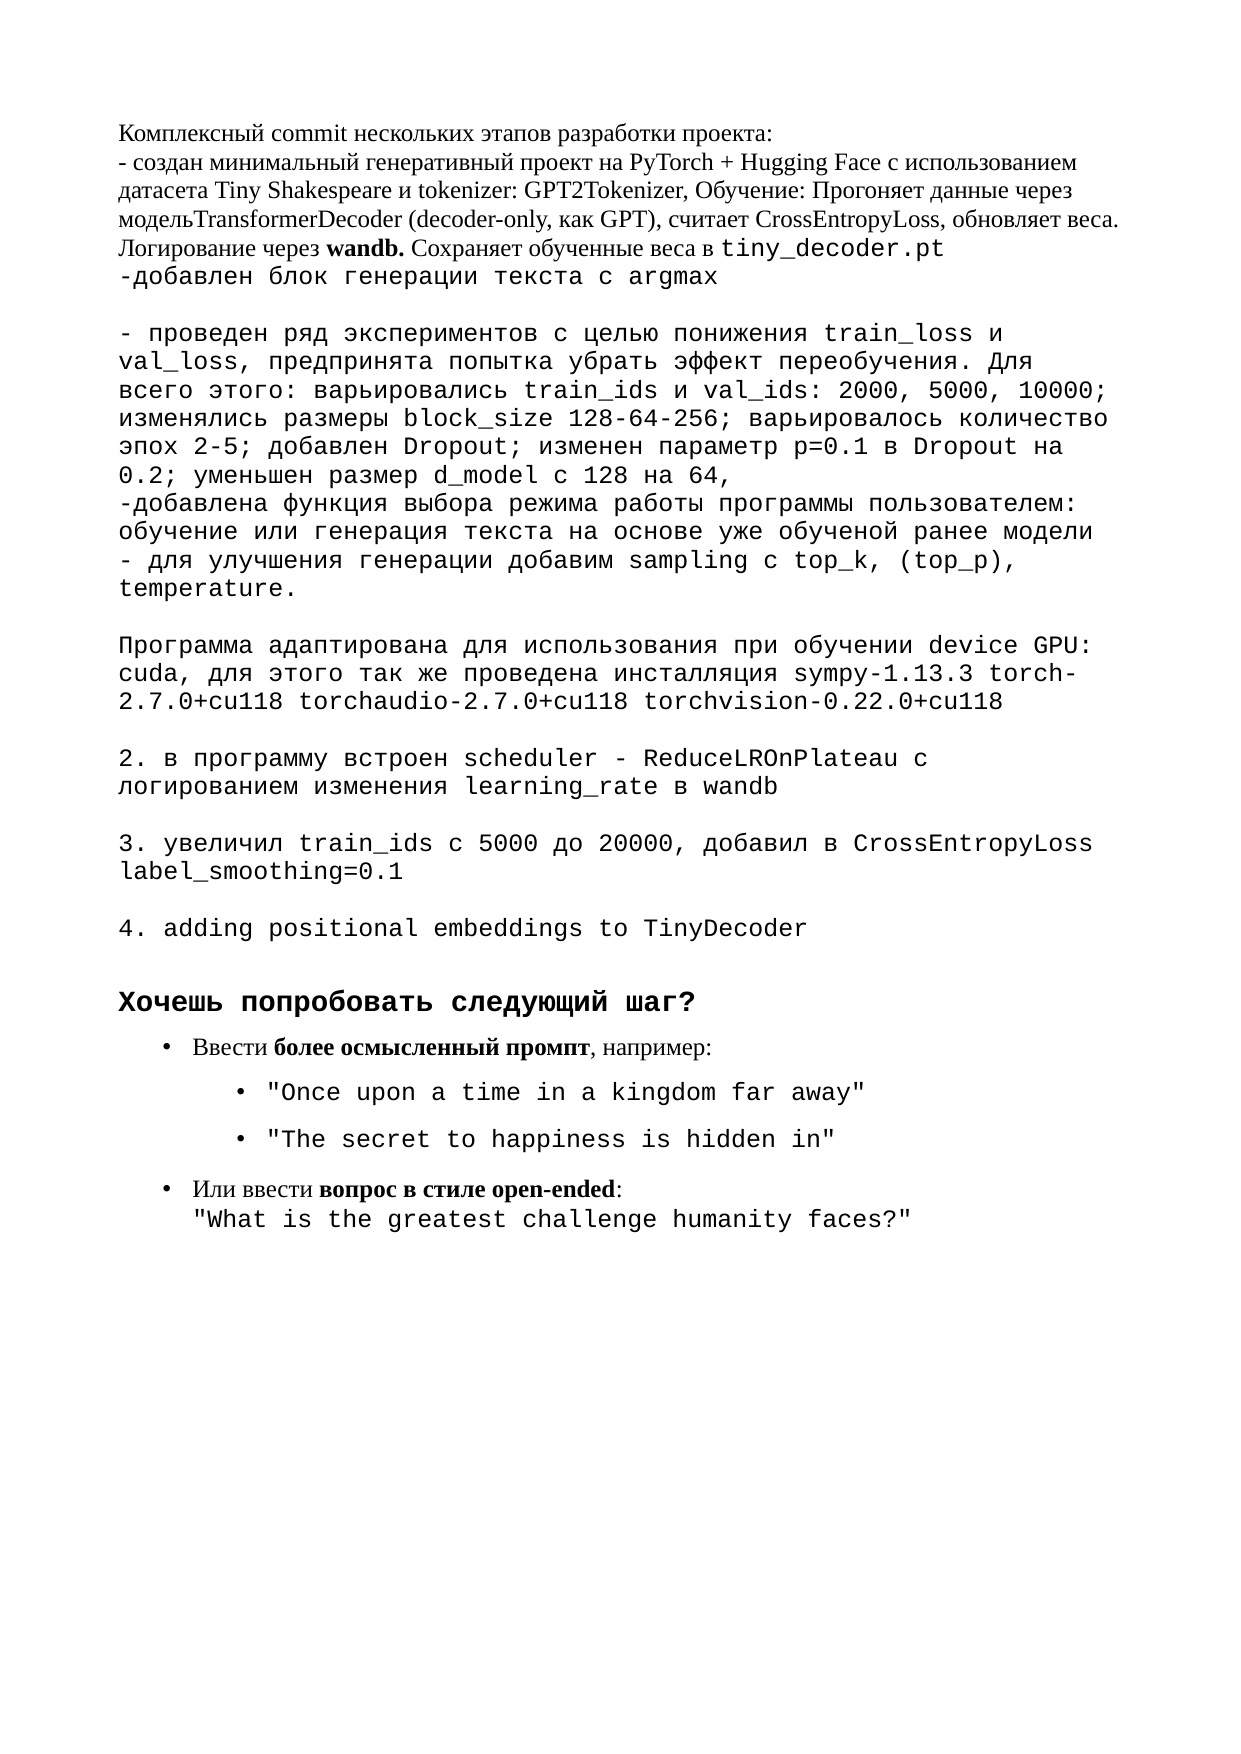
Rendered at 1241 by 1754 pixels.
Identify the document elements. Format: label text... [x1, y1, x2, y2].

text 2. в программу встроен scheduler - ReduceLROnPlateau с логированием изменения learning_rate в wandb [118, 746, 1122, 802]
subtitle Хочешь попробовать следующий шаг? [118, 987, 1122, 1020]
text - для улучшения генерации добавим sampling с top_k, (top_p), temperature. [118, 547, 1122, 604]
text - проведен ряд экспериментов с целью понижения train_loss и val_loss, предпринята попытка убрать эффект переобучения. Для всего этого: варьировались train_ids и val_ids: 2000, 5000, 10000; изменялись размеры block_size 128-64-256; варьировалось количество эпох 2-5; добавлен Dropout; изменен параметр p=0.1 в Dropout на 0.2; уменьшен размер d_model с 128 на 64, [118, 321, 1122, 491]
list "Once upon a time in a kingdom far away" [236, 1080, 1122, 1108]
list Ввести более осмысленный промпт, например: [162, 1032, 1122, 1061]
text Комплексный commit нескольких этапов разработки проекта: [118, 118, 1122, 147]
text - создан минимальный генеративный проект на PyTorch + Hugging Face с использованием датасета Tiny Shakespeare и tokenizer: GPT2Tokenizer, Обучение: Прогоняет данные через модельTransformerDecoder (decoder-only, как GPT), считает CrossEntropyLoss, обновляет веса. Логирование через wandb. Сохраняет обученные веса в tiny_decoder.pt [118, 147, 1122, 264]
text 4. adding positional embeddings to TinyDecoder [118, 916, 1122, 944]
text Программа адаптирована для использования при обучении device GPU: cuda, для этого так же проведена инсталляция sympy-1.13.3 torch-2.7.0+cu118 torchaudio-2.7.0+cu118 torchvision-0.22.0+cu118 [118, 632, 1122, 717]
list Или ввести вопрос в стиле open-ended: "What is the greatest challenge humanity faces?" [162, 1174, 1122, 1235]
list "The secret to happiness is hidden in" [236, 1127, 1122, 1155]
text 3. увеличил train_ids с 5000 до 20000, добавил в CrossEntropyLoss label_smoothing=0.1 [118, 831, 1122, 887]
text -добавлен блок генерации текста с argmax [118, 264, 1122, 292]
text -добавлена функция выбора режима работы программы пользователем: обучение или генерация текста на основе уже обученой ранее модели [118, 491, 1122, 547]
